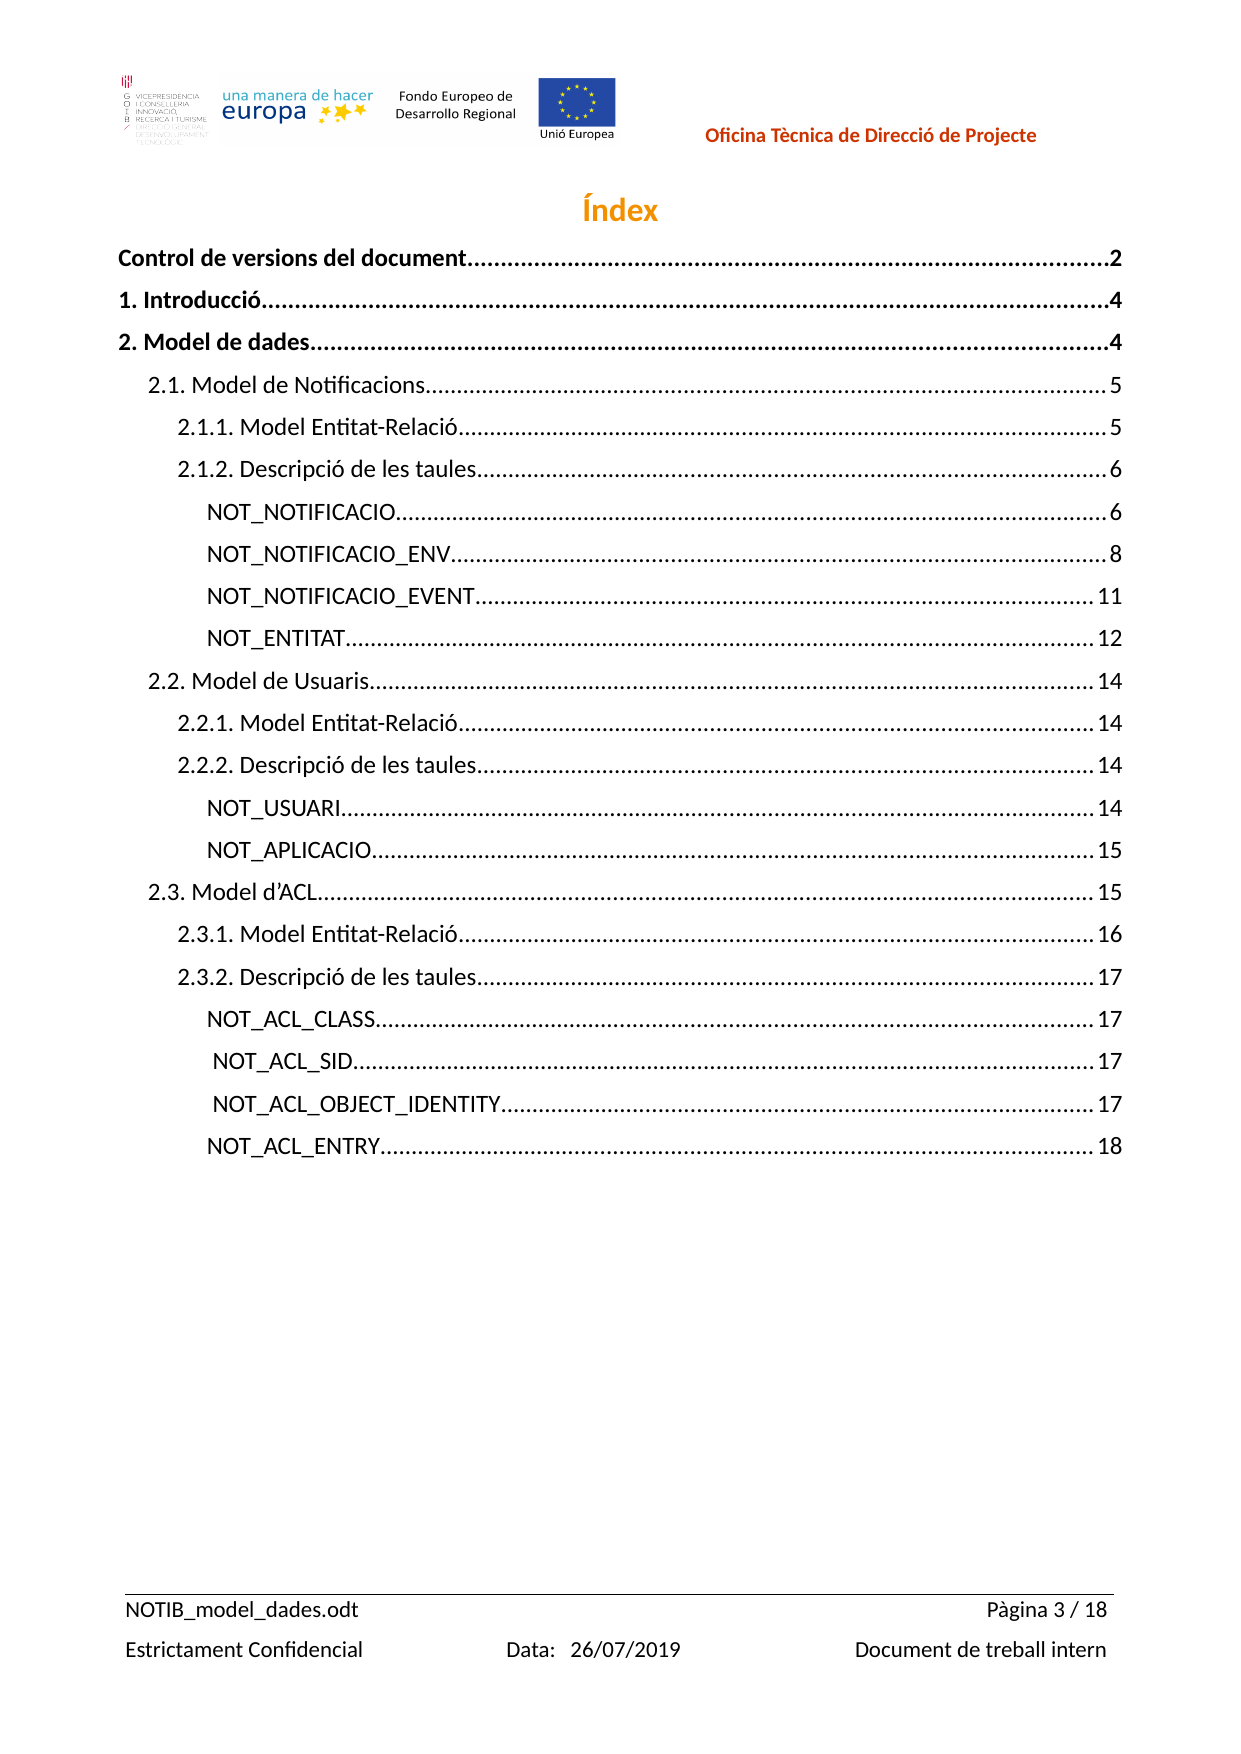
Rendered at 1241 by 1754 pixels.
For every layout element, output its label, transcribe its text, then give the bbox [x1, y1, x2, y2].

text Índex [118, 189, 1122, 230]
text NOT_USUARI 14 [207, 792, 1122, 822]
text 2.2. Model de Usuaris 14 [148, 665, 1122, 695]
text Control de versions del document 2 [118, 242, 1122, 272]
text NOT_ENTITAT 12 [207, 623, 1122, 653]
text 2. Model de dades 4 [118, 327, 1122, 357]
picture [219, 73, 621, 147]
text 2.3.1. Model Entitat-Relació 16 [177, 919, 1122, 949]
text NOT_NOTIFICACIO 6 [207, 496, 1122, 526]
text NOT_ACL_ENTRY 18 [207, 1130, 1122, 1161]
text NOT_ACL_CLASS 17 [207, 1003, 1122, 1034]
text 2.3. Model d’ACL 15 [148, 876, 1122, 907]
text 2.1. Model de Notificacions 5 [148, 369, 1122, 399]
picture [118, 73, 213, 147]
text NOT_NOTIFICACIO_ENV 8 [207, 538, 1122, 568]
text 2.1.2. Descripció de les taules 6 [177, 453, 1122, 484]
text NOT_NOTIFICACIO_EVENT 11 [207, 580, 1122, 611]
text NOT_ACL_SID 17 [207, 1046, 1122, 1076]
text 1. Introducció 4 [118, 284, 1122, 315]
text 2.3.2. Descripció de les taules 17 [177, 961, 1122, 991]
text NOT_APLICACIO 15 [207, 834, 1122, 864]
text 2.1.1. Model Entitat-Relació 5 [177, 411, 1122, 442]
text 2.2.2. Descripció de les taules 14 [177, 749, 1122, 780]
text NOT_ACL_OBJECT_IDENTITY 17 [207, 1088, 1122, 1118]
text 2.2.1. Model Entitat-Relació 14 [177, 707, 1122, 738]
